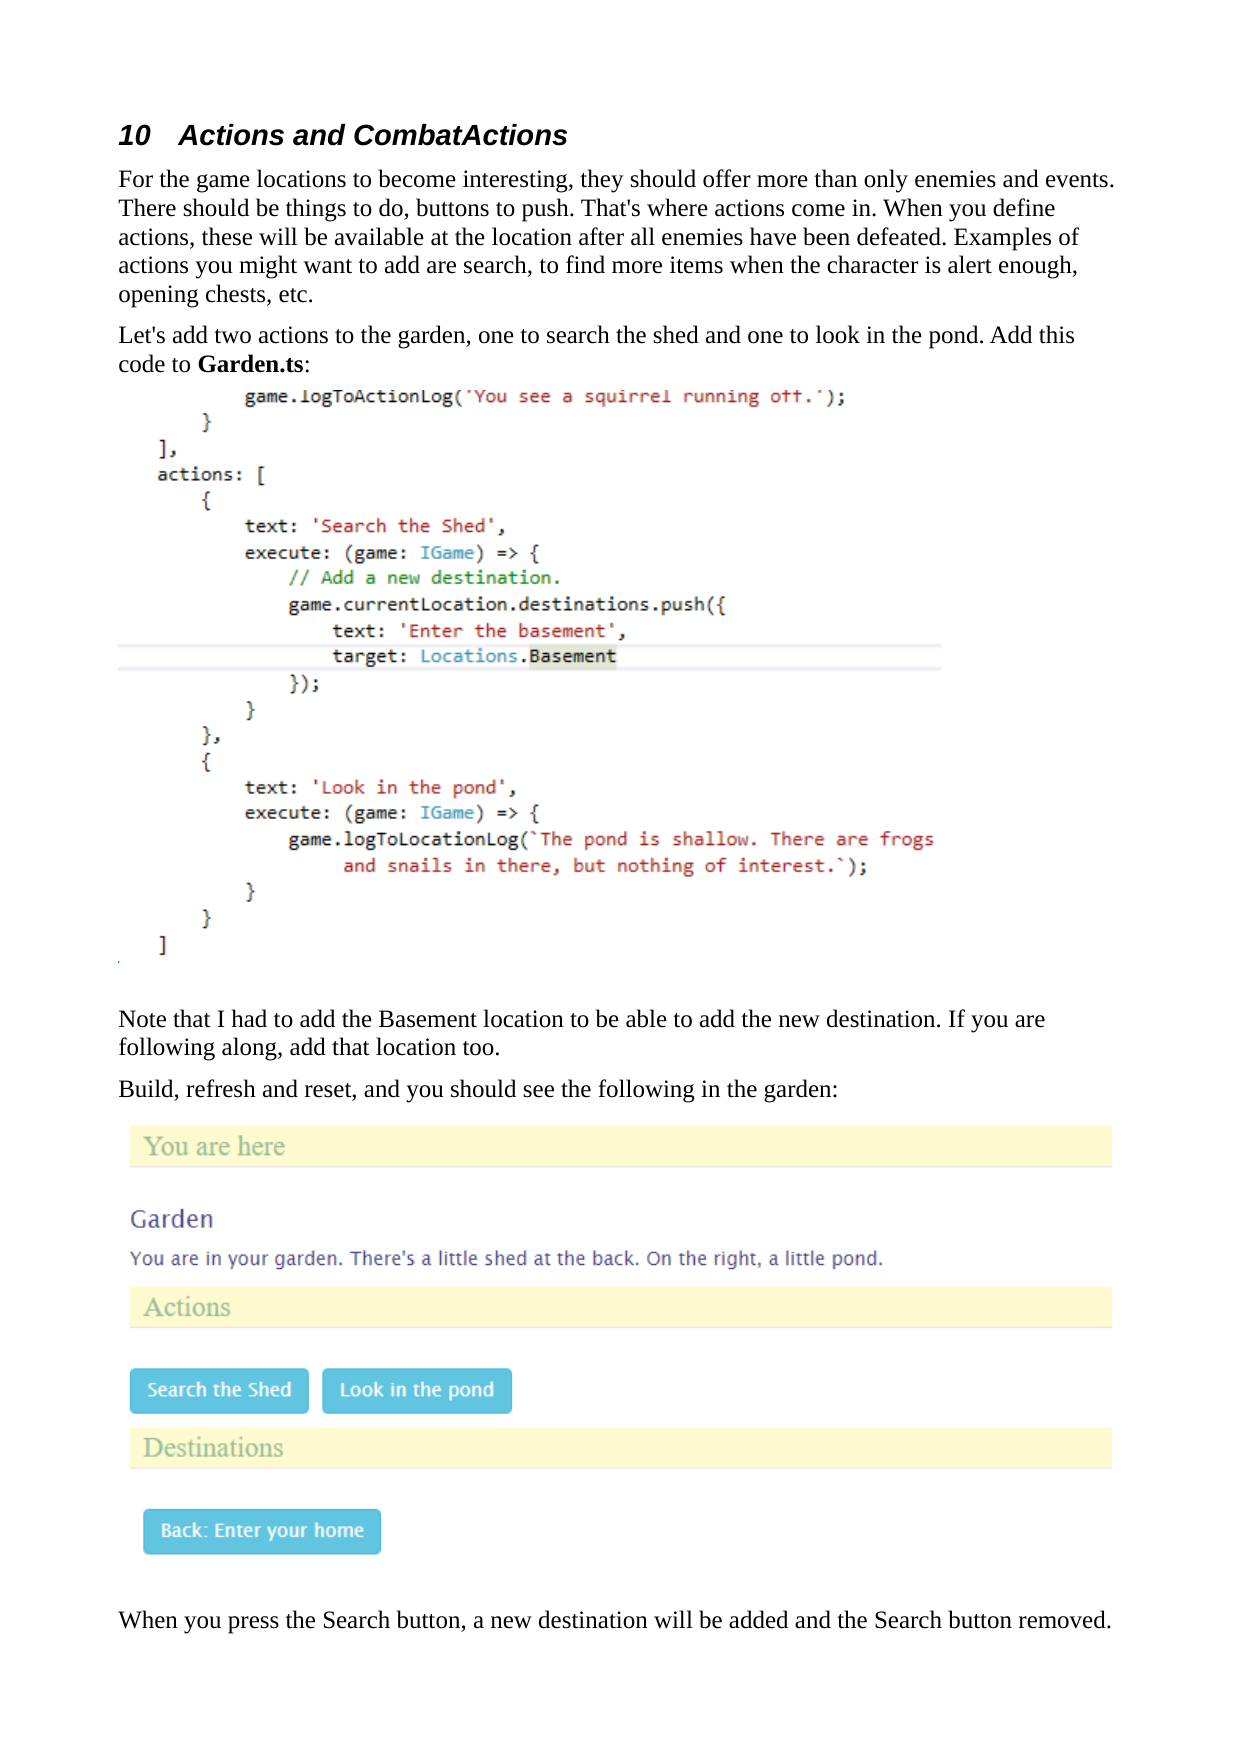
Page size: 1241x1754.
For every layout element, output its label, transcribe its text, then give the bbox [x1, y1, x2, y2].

text Build, refresh and reset, and you should see the following in the garden: [118, 1074, 1122, 1102]
subtitle Actions and CombatActions [118, 118, 1122, 152]
text Let's add two actions to the garden, one to search the shed and one to look in the pond. Add this code to Garden.ts: [118, 320, 1122, 378]
picture [118, 1115, 1123, 1564]
text When you press the Search button, a new destination will be added and the Search button removed. [118, 1605, 1122, 1633]
text Note that I had to add the Basement location to be able to add the new destination. If you are following along, add that location too. [118, 1004, 1122, 1061]
picture [118, 390, 942, 963]
text For the game locations to become interesting, they should offer more than only enemies and events. There should be things to do, buttons to push. That's where actions come in. When you define actions, these will be available at the location after all enemies have been defeated. Examples of actions you might want to add are search, to find more items when the character is alert enough, opening chests, etc. [118, 164, 1122, 308]
